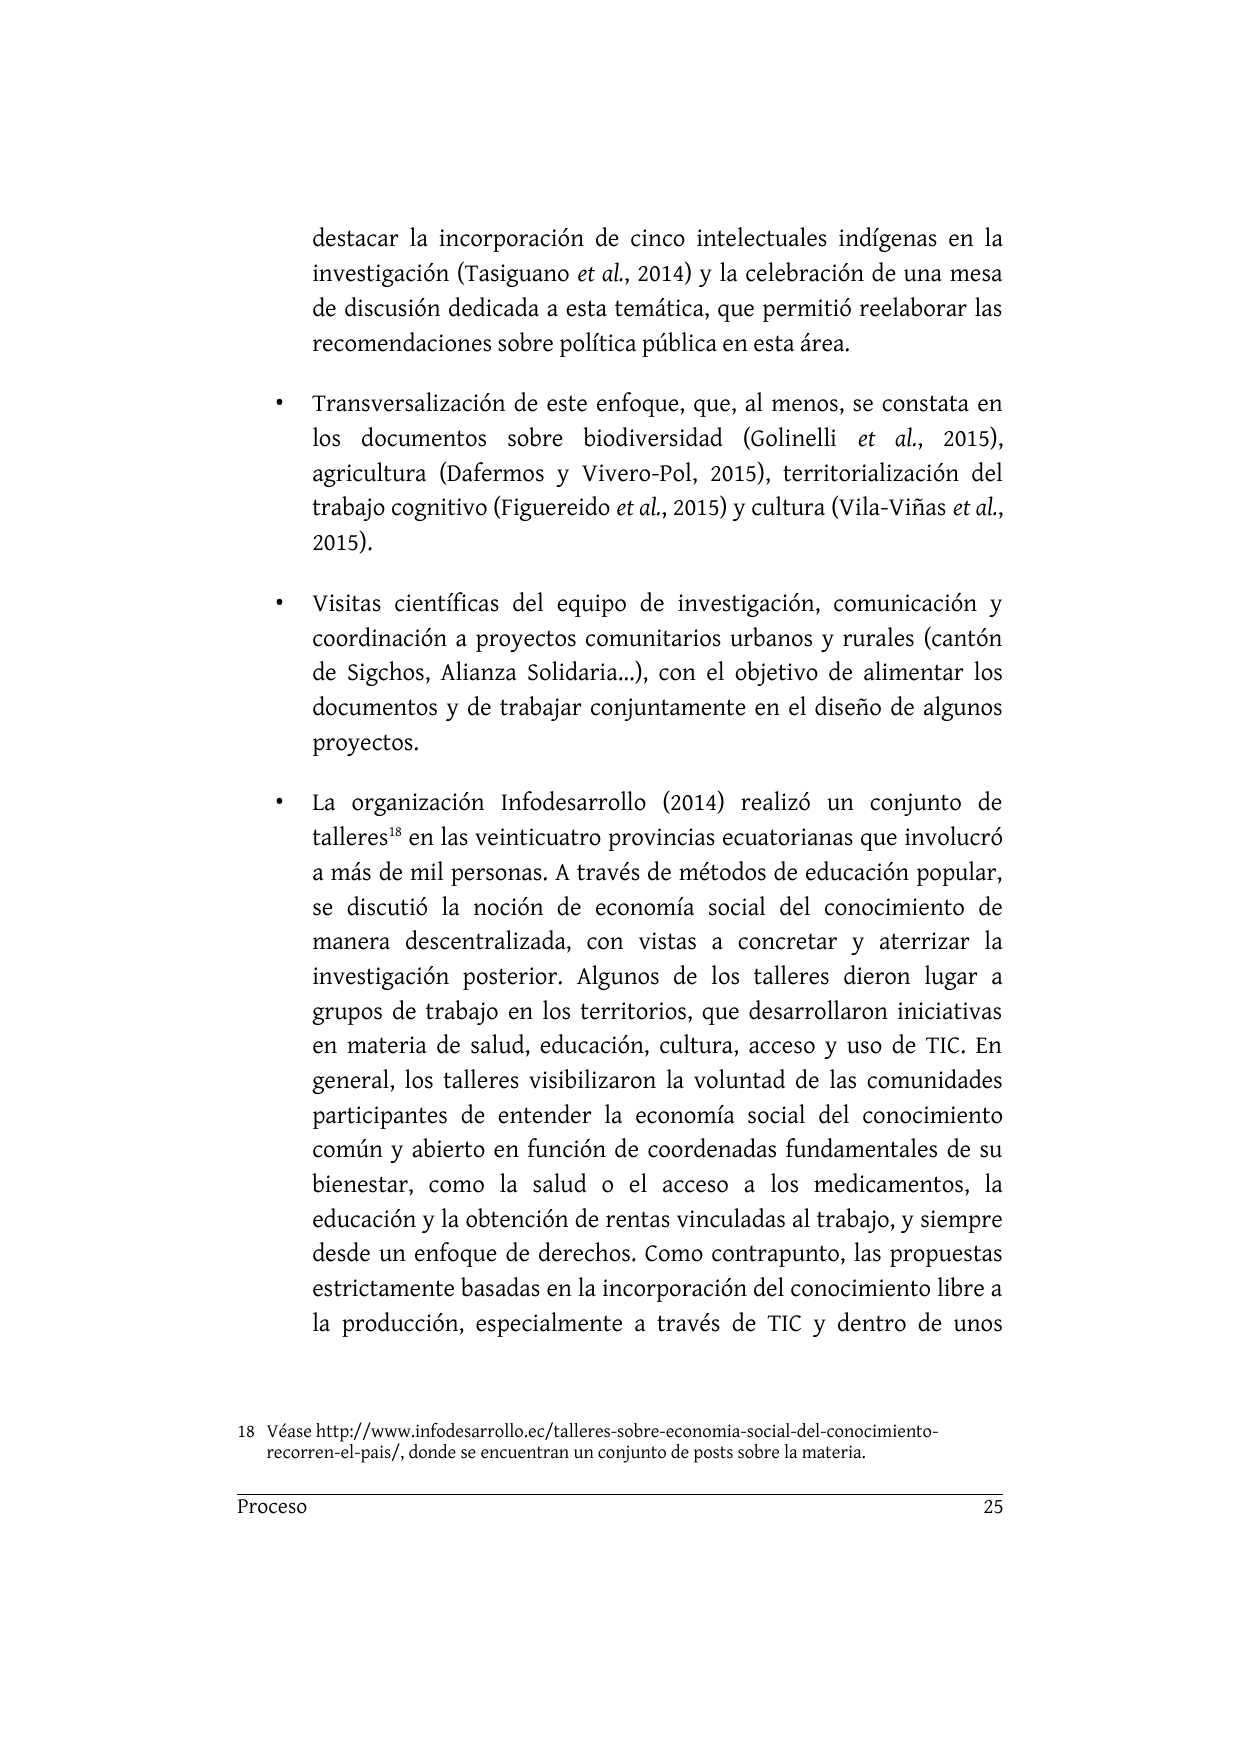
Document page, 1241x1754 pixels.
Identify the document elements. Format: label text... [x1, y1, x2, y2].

list Transversalización de este enfoque, que, al menos, se constata en los documentos sobre biodiversidad (Golinelli et al., 2015), agricultura (Dafermos y Vivero-Pol, 2015), territorialización del trabajo cognitivo (Figuereido et al., 2015) y cultura (Vila-Viñas et al., 2015). [274, 385, 1003, 558]
list Véase http://www.infodesarrollo.ec/talleres-sobre-economia-social-del-conocimiento-recorren-el-pais/, donde se encuentran un conjunto de posts sobre la materia. [237, 1421, 1003, 1464]
list La organización Infodesarrollo (2014) realizó un conjunto de talleres en las veinticuatro provincias ecuatorianas que involucró a más de mil personas. A través de métodos de educación popular, se discutió la noción de economía social del conocimiento de manera descentralizada, con vistas a concretar y aterrizar la investigación posterior. Algunos de los talleres dieron lugar a grupos de trabajo en los territorios, que desarrollaron iniciativas en materia de salud, educación, cultura, acceso y uso de TIC. En general, los talleres visibilizaron la voluntad de las comunidades participantes de entender la economía social del conocimiento común y abierto en función de coordenadas fundamentales de su bienestar, como la salud o el acceso a los medicamentos, la educación y la obtención de rentas vinculadas al trabajo, y siempre desde un enfoque de derechos. Como contrapunto, las propuestas estrictamente basadas en la incorporación del conocimiento libre a la producción, especialmente a través de TIC y dentro de unos [274, 784, 1003, 1338]
list destacar la incorporación de cinco intelectuales indígenas en la investigación (Tasiguano et al., 2014) y la celebración de una mesa de discusión dedicada a esta temática, que permitió reelaborar las recomendaciones sobre política pública en esta área. [274, 225, 1003, 358]
list Visitas científicas del equipo de investigación, comunicación y coordinación a proyectos comunitarios urbanos y rurales (cantón de Sigchos, Alianza Solidaria...), con el objetivo de alimentar los documentos y de trabajar conjuntamente en el diseño de algunos proyectos. [274, 584, 1003, 757]
